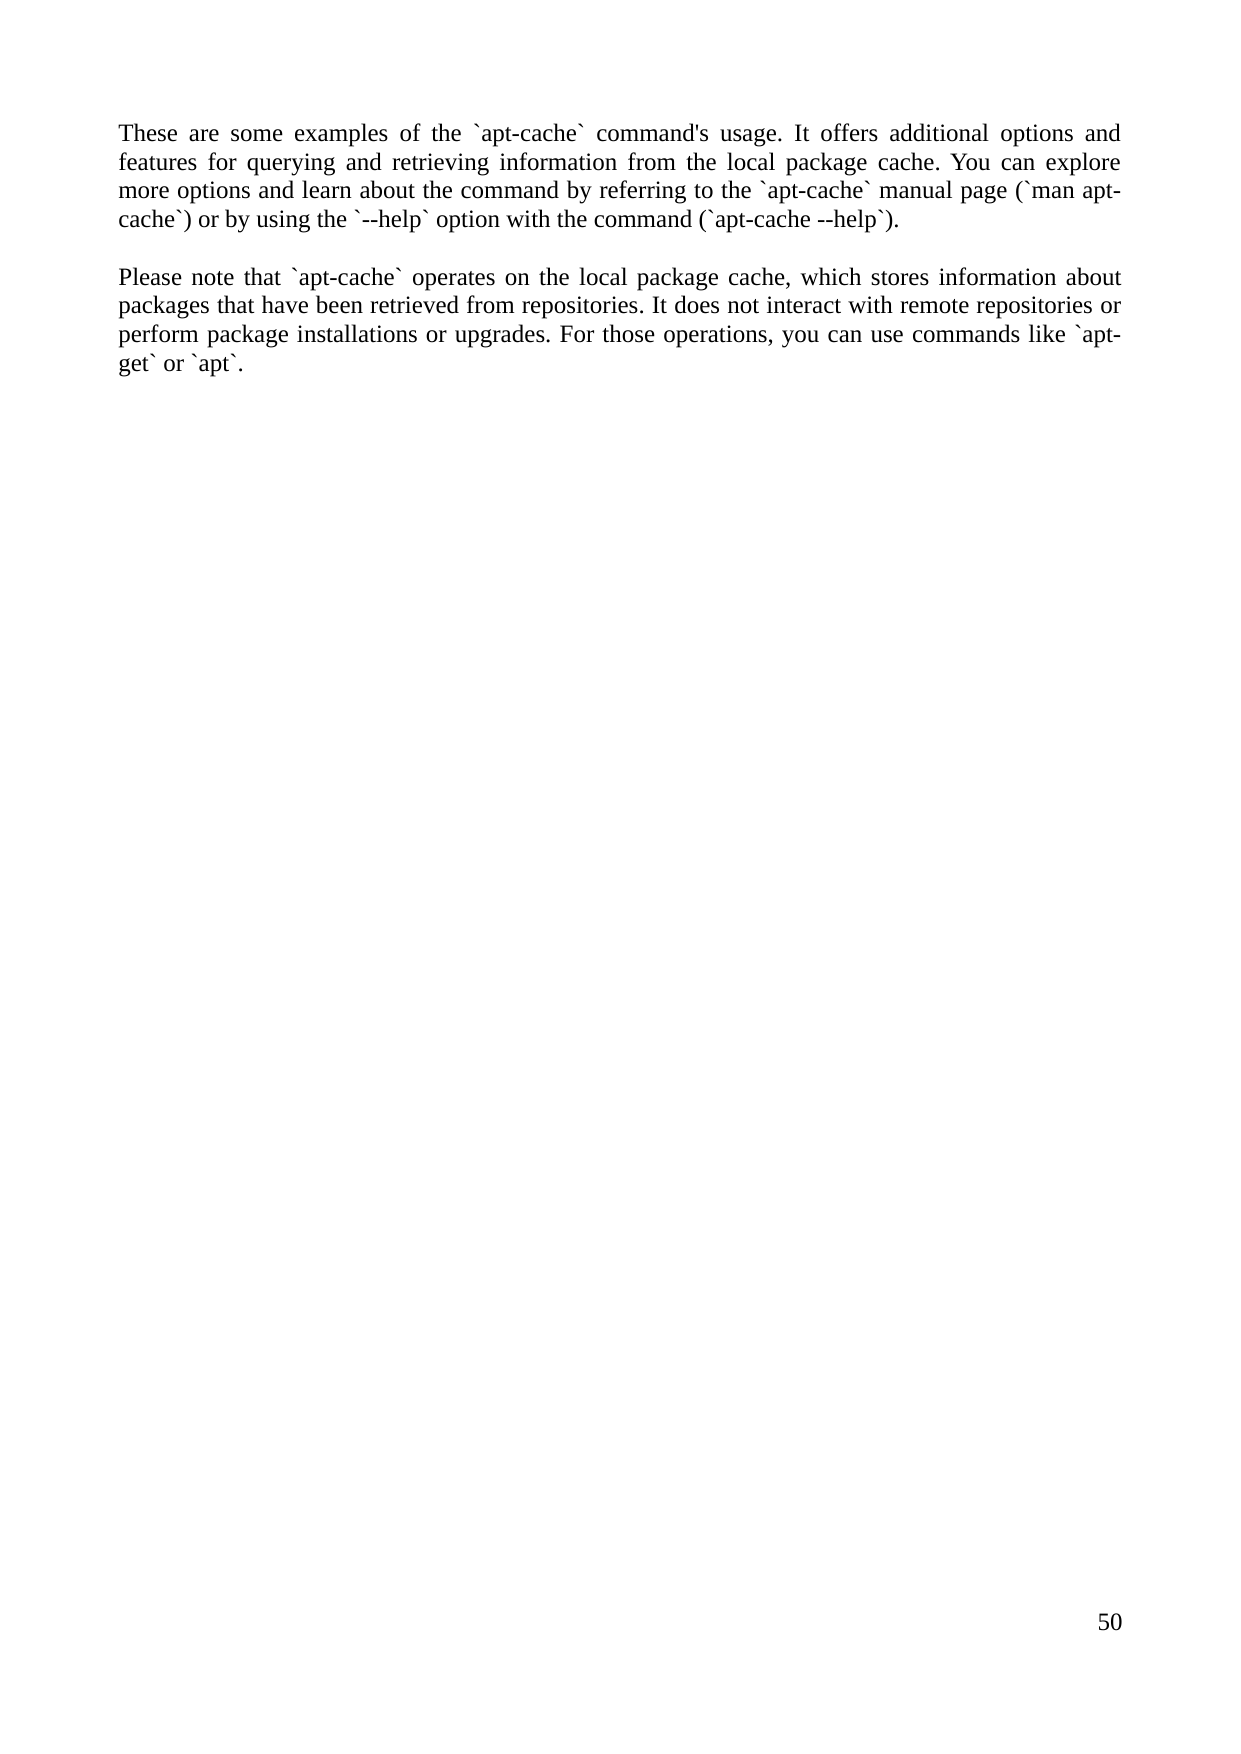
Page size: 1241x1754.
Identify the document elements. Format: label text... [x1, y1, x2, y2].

text Please note that `apt-cache` operates on the local package cache, which stores information about packages that have been retrieved from repositories. It does not interact with remote repositories or perform package installations or upgrades. For those operations, you can use commands like `apt-get` or `apt`. [118, 262, 1122, 377]
text These are some examples of the `apt-cache` command's usage. It offers additional options and features for querying and retrieving information from the local package cache. You can explore more options and learn about the command by referring to the `apt-cache` manual page (`man apt-cache`) or by using the `--help` option with the command (`apt-cache --help`). [118, 118, 1122, 233]
